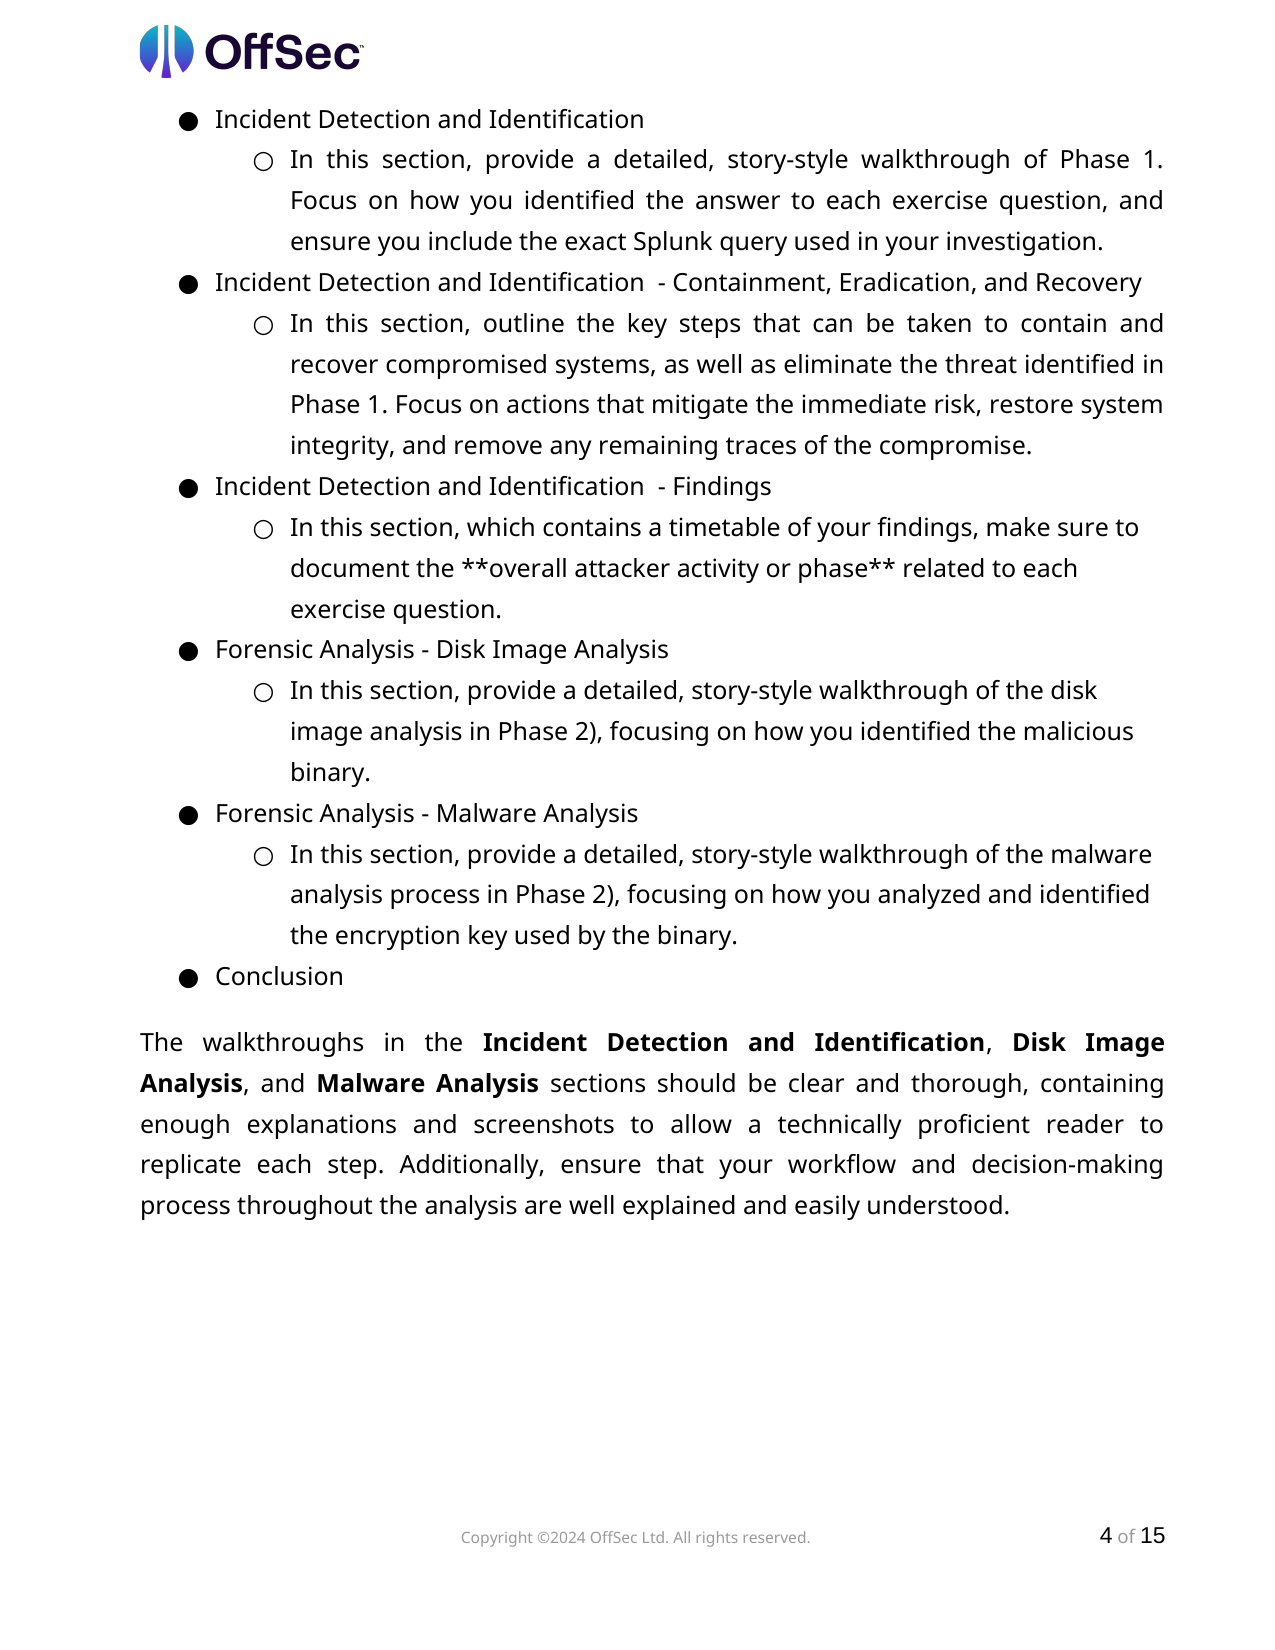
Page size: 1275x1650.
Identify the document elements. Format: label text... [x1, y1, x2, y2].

list Incident Detection and Identification - Containment, Eradication, and Recovery [177, 265, 1165, 299]
picture [139, 25, 364, 78]
list In this section, provide a detailed, story-style walkthrough of Phase 1. Focus on how you identified the answer to each exercise question, and ensure you include the exact Splunk query used in your investigation. [252, 142, 1165, 258]
list Forensic Analysis - Disk Image Analysis [177, 632, 1165, 666]
list Conclusion [177, 959, 1165, 993]
list In this section, which contains a timetable of your findings, make sure to document the **overall attacker activity or phase** related to each exercise question. [252, 510, 1165, 625]
list In this section, outline the key steps that can be taken to contain and recover compromised systems, as well as eliminate the threat identified in Phase 1. Focus on actions that mitigate the immediate risk, restore system integrity, and remove any remaining traces of the compromise. [252, 306, 1165, 462]
list Forensic Analysis - Malware Analysis [177, 796, 1165, 829]
text The walkthroughs in the Incident Detection and Identification, Disk Image Analysis, and Malware Analysis sections should be clear and thorough, containing enough explanations and screenshots to allow a technically proficient reader to replicate each step. Additionally, ensure that your workflow and decision-making process throughout the analysis are well explained and easily understood. [140, 1025, 1165, 1222]
list In this section, provide a detailed, story-style walkthrough of the malware analysis process in Phase 2), focusing on how you analyzed and identified the encryption key used by the binary. [252, 836, 1165, 952]
list In this section, provide a detailed, story-style walkthrough of the disk image analysis in Phase 2), focusing on how you identified the malicious binary. [252, 673, 1165, 789]
list Incident Detection and Identification - Findings [177, 469, 1165, 503]
list Incident Detection and Identification [177, 101, 1165, 135]
